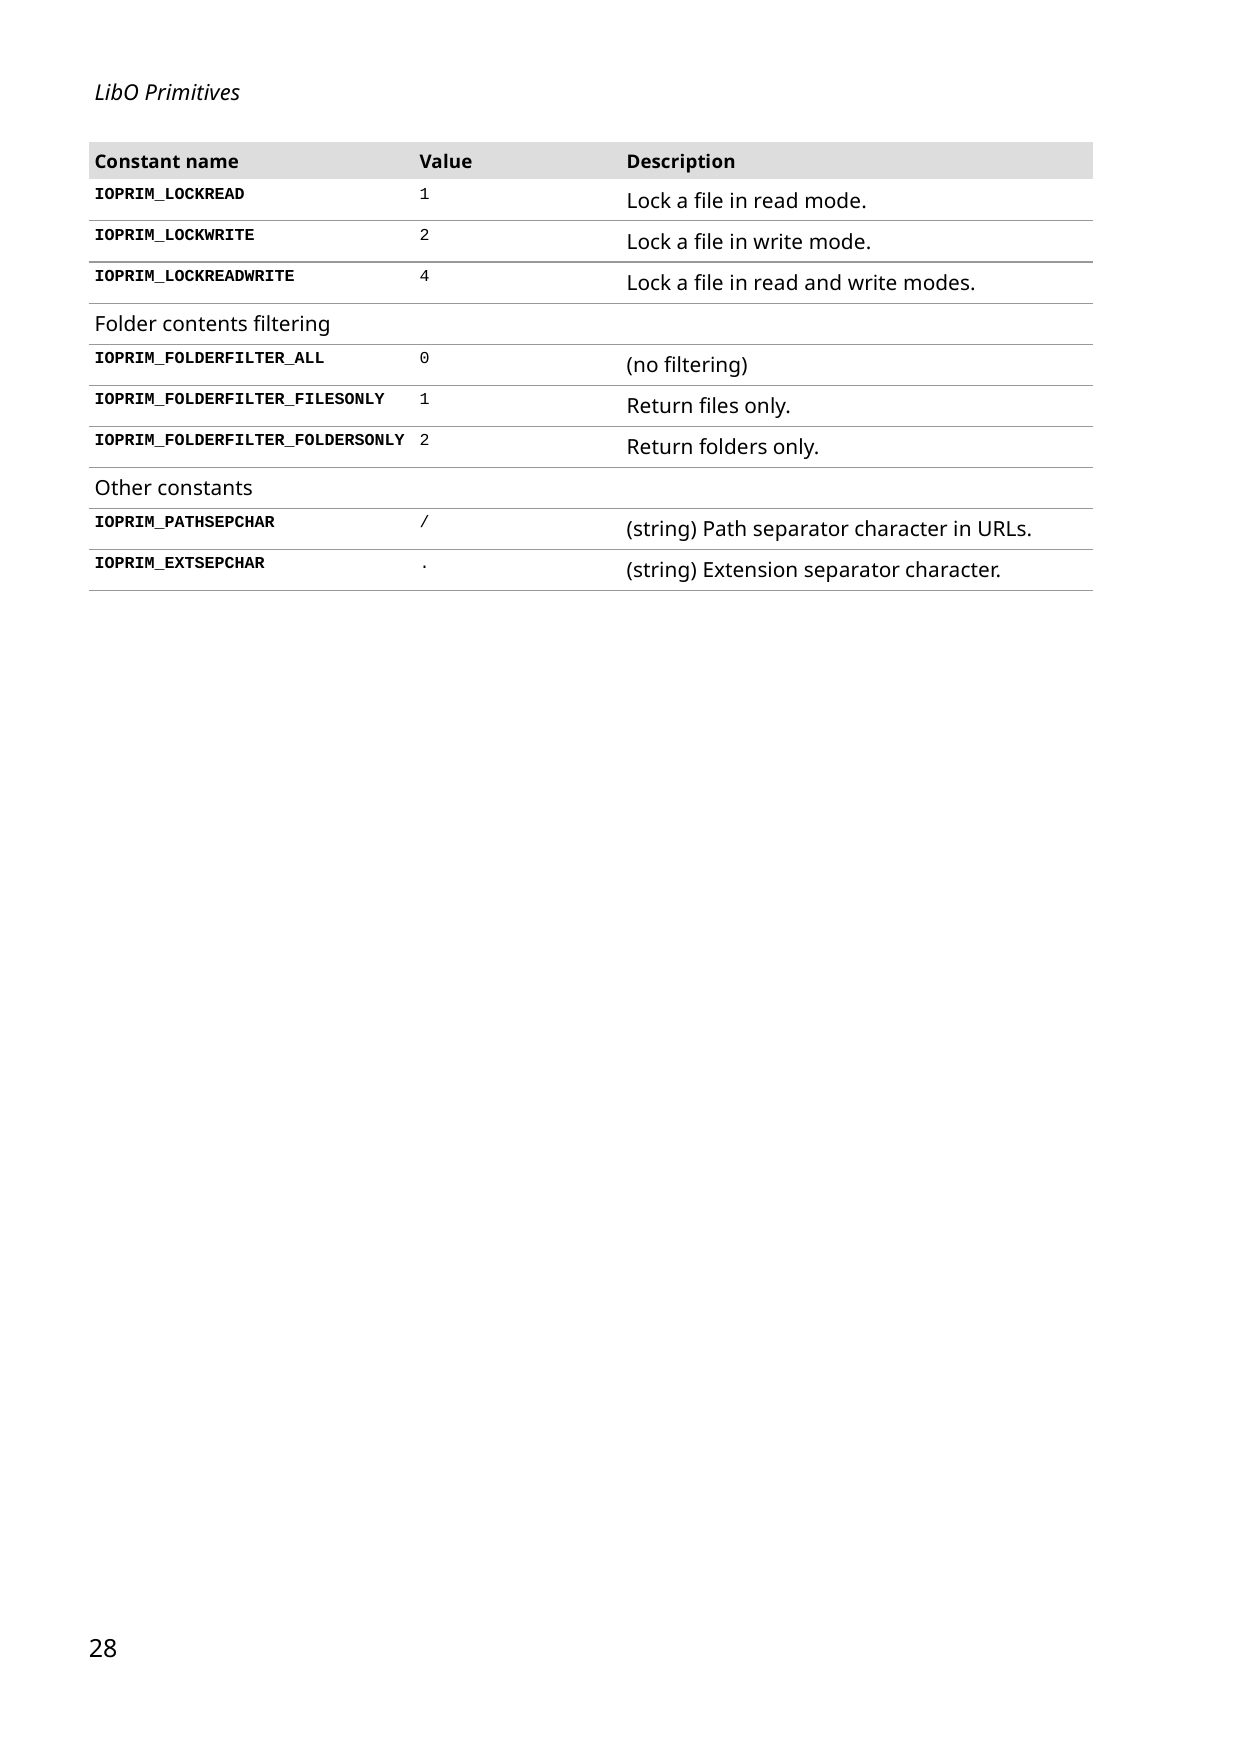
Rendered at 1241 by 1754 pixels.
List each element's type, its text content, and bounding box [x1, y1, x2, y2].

table_cell 2 [414, 221, 621, 261]
table_cell IOPRIM_LOCKWRITE [89, 221, 414, 261]
table_cell Return files only. [621, 386, 1093, 426]
table_cell IOPRIM_FOLDERFILTER_FILESONLY [89, 386, 414, 426]
table_cell 0 [414, 345, 621, 384]
table_header Description [621, 142, 1093, 179]
table_cell IOPRIM_LOCKREAD [89, 179, 414, 220]
table_cell Other constants [89, 468, 414, 508]
table_cell Lock a file in read and write modes. [621, 263, 1093, 302]
table_cell IOPRIM_LOCKREADWRITE [89, 263, 414, 302]
table_header Value [414, 142, 621, 179]
table_cell Lock a file in write mode. [621, 221, 1093, 261]
table_cell [621, 468, 1093, 508]
table_cell 4 [414, 263, 621, 302]
table_cell IOPRIM_FOLDERFILTER_FOLDERSONLY [89, 427, 414, 467]
table_cell (string) Path separator character in URLs. [621, 509, 1093, 549]
table_cell IOPRIM_PATHSEPCHAR [89, 509, 414, 549]
table_cell [414, 468, 621, 508]
table_cell Return folders only. [621, 427, 1093, 467]
table_cell IOPRIM_FOLDERFILTER_ALL [89, 345, 414, 384]
table_cell (no filtering) [621, 345, 1093, 384]
table_header Constant name [89, 142, 414, 179]
table_cell 1 [414, 179, 621, 220]
table_cell IOPRIM_EXTSEPCHAR [89, 550, 414, 590]
table_cell . [414, 550, 621, 590]
table_cell Folder contents filtering [89, 304, 1093, 343]
table_cell / [414, 509, 621, 549]
table_cell (string) Extension separator character. [621, 550, 1093, 590]
table_cell Lock a file in read mode. [621, 179, 1093, 220]
table_cell 2 [414, 427, 621, 467]
table_cell 1 [414, 386, 621, 426]
